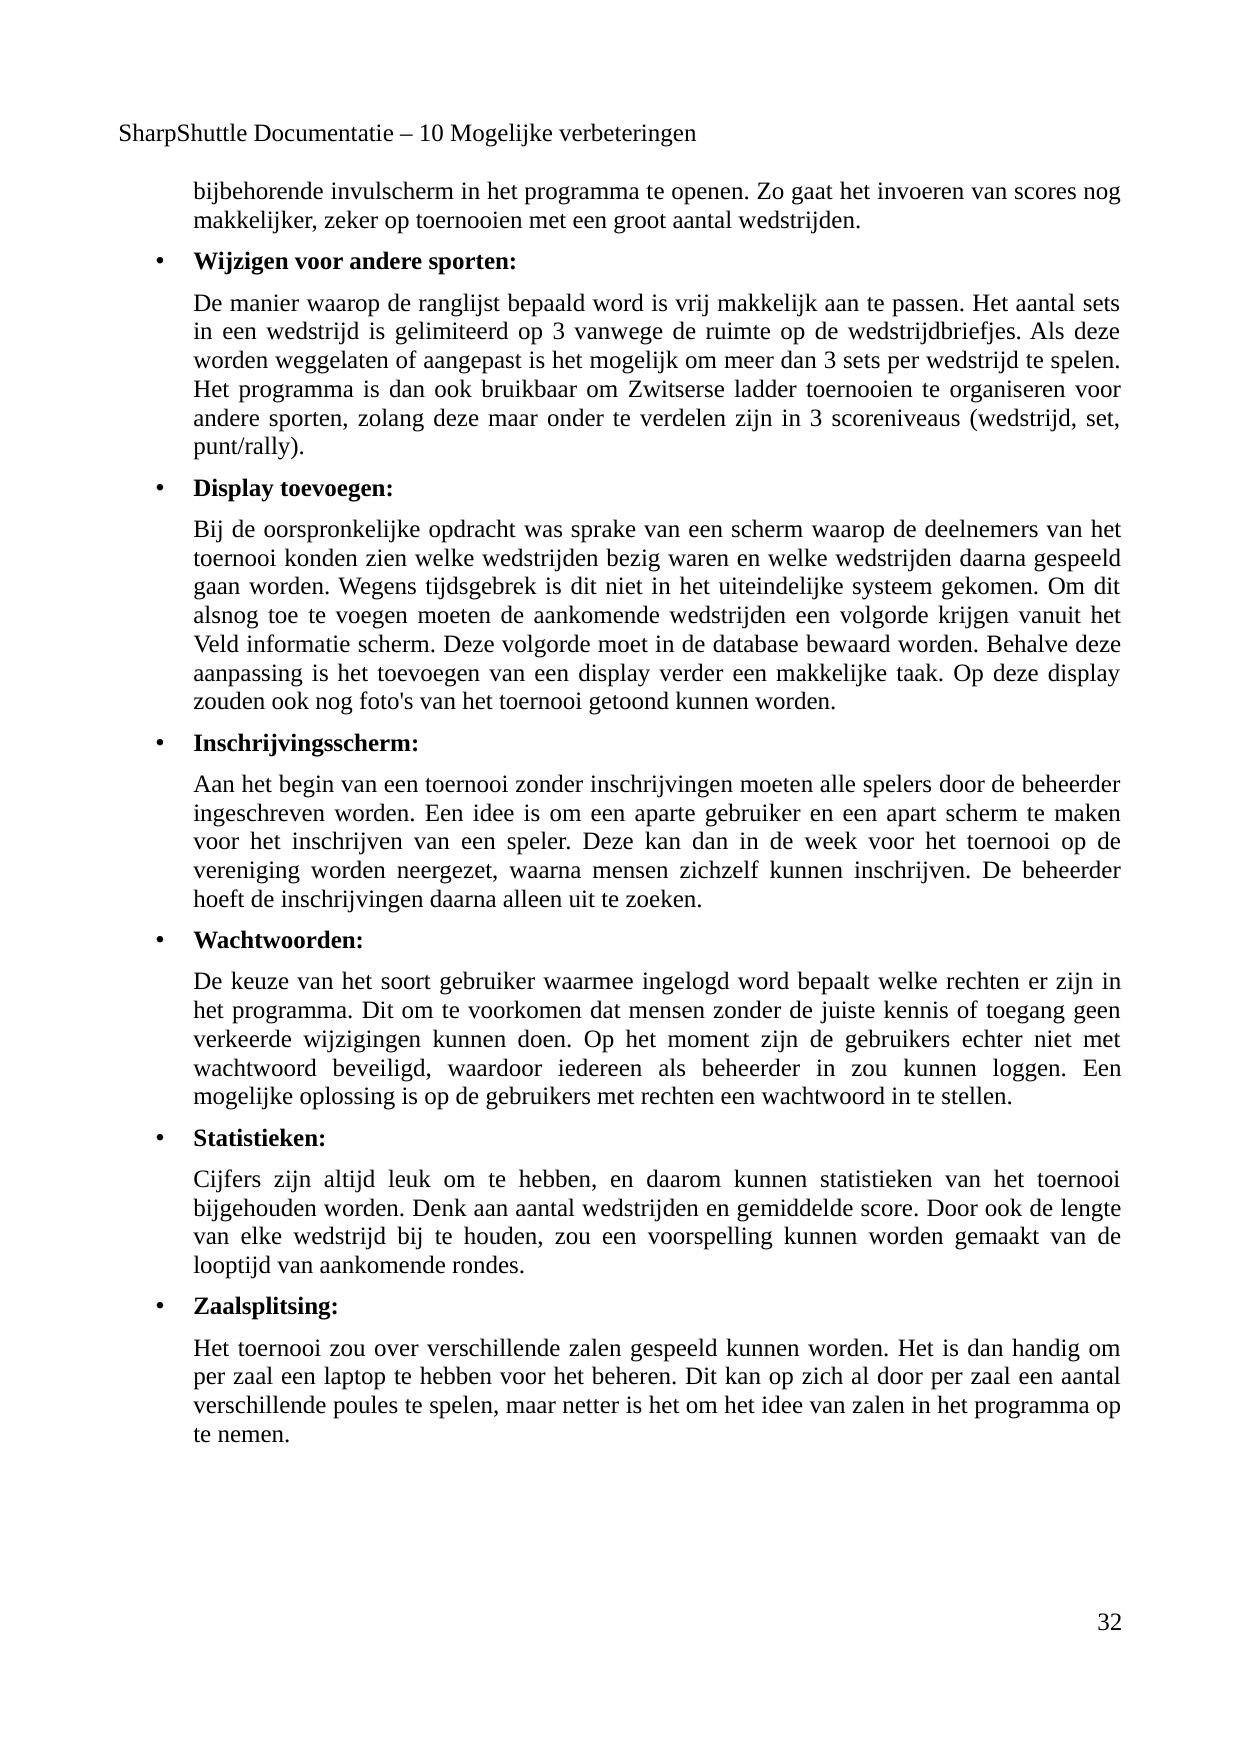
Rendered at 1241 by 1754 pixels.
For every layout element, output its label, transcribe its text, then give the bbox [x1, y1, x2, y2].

list De manier waarop de ranglijst bepaald word is vrij makkelijk aan te passen. Het aantal sets in een wedstrijd is gelimiteerd op 3 vanwege de ruimte op de wedstrijdbriefjes. Als deze worden weggelaten of aangepast is het mogelijk om meer dan 3 sets per wedstrijd te spelen. Het programma is dan ook bruikbaar om Zwitserse ladder toernooien te organiseren voor andere sporten, zolang deze maar onder te verdelen zijn in 3 scoreniveaus (wedstrijd, set, punt/rally). [156, 288, 1122, 460]
list De keuze van het soort gebruiker waarmee ingelogd word bepaalt welke rechten er zijn in het programma. Dit om te voorkomen dat mensen zonder de juiste kennis of toegang geen verkeerde wijzigingen kunnen doen. Op het moment zijn de gebruikers echter niet met wachtwoord beveiligd, waardoor iedereen als beheerder in zou kunnen loggen. Een mogelijke oplossing is op de gebruikers met rechten een wachtwoord in te stellen. [156, 966, 1122, 1110]
list bijbehorende invulscherm in het programma te openen. Zo gaat het invoeren van scores nog makkelijker, zeker op toernooien met een groot aantal wedstrijden. [156, 176, 1122, 234]
list Wachtwoorden: [156, 925, 1122, 954]
list Cijfers zijn altijd leuk om te hebben, en daarom kunnen statistieken van het toernooi bijgehouden worden. Denk aan aantal wedstrijden en gemiddelde score. Door ook de lengte van elke wedstrijd bij te houden, zou een voorspelling kunnen worden gemaakt van de looptijd van aankomende rondes. [156, 1164, 1122, 1279]
list Bij de oorspronkelijke opdracht was sprake van een scherm waarop de deelnemers van het toernooi konden zien welke wedstrijden bezig waren en welke wedstrijden daarna gespeeld gaan worden. Wegens tijdsgebrek is dit niet in het uiteindelijke systeem gekomen. Om dit alsnog toe te voegen moeten de aankomende wedstrijden een volgorde krijgen vanuit het Veld informatie scherm. Deze volgorde moet in de database bewaard worden. Behalve deze aanpassing is het toevoegen van een display verder een makkelijke taak. Op deze display zouden ook nog foto's van het toernooi getoond kunnen worden. [156, 514, 1122, 715]
list Wijzigen voor andere sporten: [156, 246, 1122, 275]
list Statistieken: [156, 1123, 1122, 1151]
list Het toernooi zou over verschillende zalen gespeeld kunnen worden. Het is dan handig om per zaal een laptop te hebben voor het beheren. Dit kan op zich al door per zaal een aantal verschillende poules te spelen, maar netter is het om het idee van zalen in het programma op te nemen. [156, 1333, 1122, 1448]
list Zaalsplitsing: [156, 1291, 1122, 1320]
list Aan het begin van een toernooi zonder inschrijvingen moeten alle spelers door de beheerder ingeschreven worden. Een idee is om een aparte gebruiker en een apart scherm te maken voor het inschrijven van een speler. Deze kan dan in de week voor het toernooi op de vereniging worden neergezet, waarna mensen zichzelf kunnen inschrijven. De beheerder hoeft de inschrijvingen daarna alleen uit te zoeken. [156, 769, 1122, 913]
list Display toevoegen: [156, 473, 1122, 501]
list Inschrijvingsscherm: [156, 728, 1122, 756]
